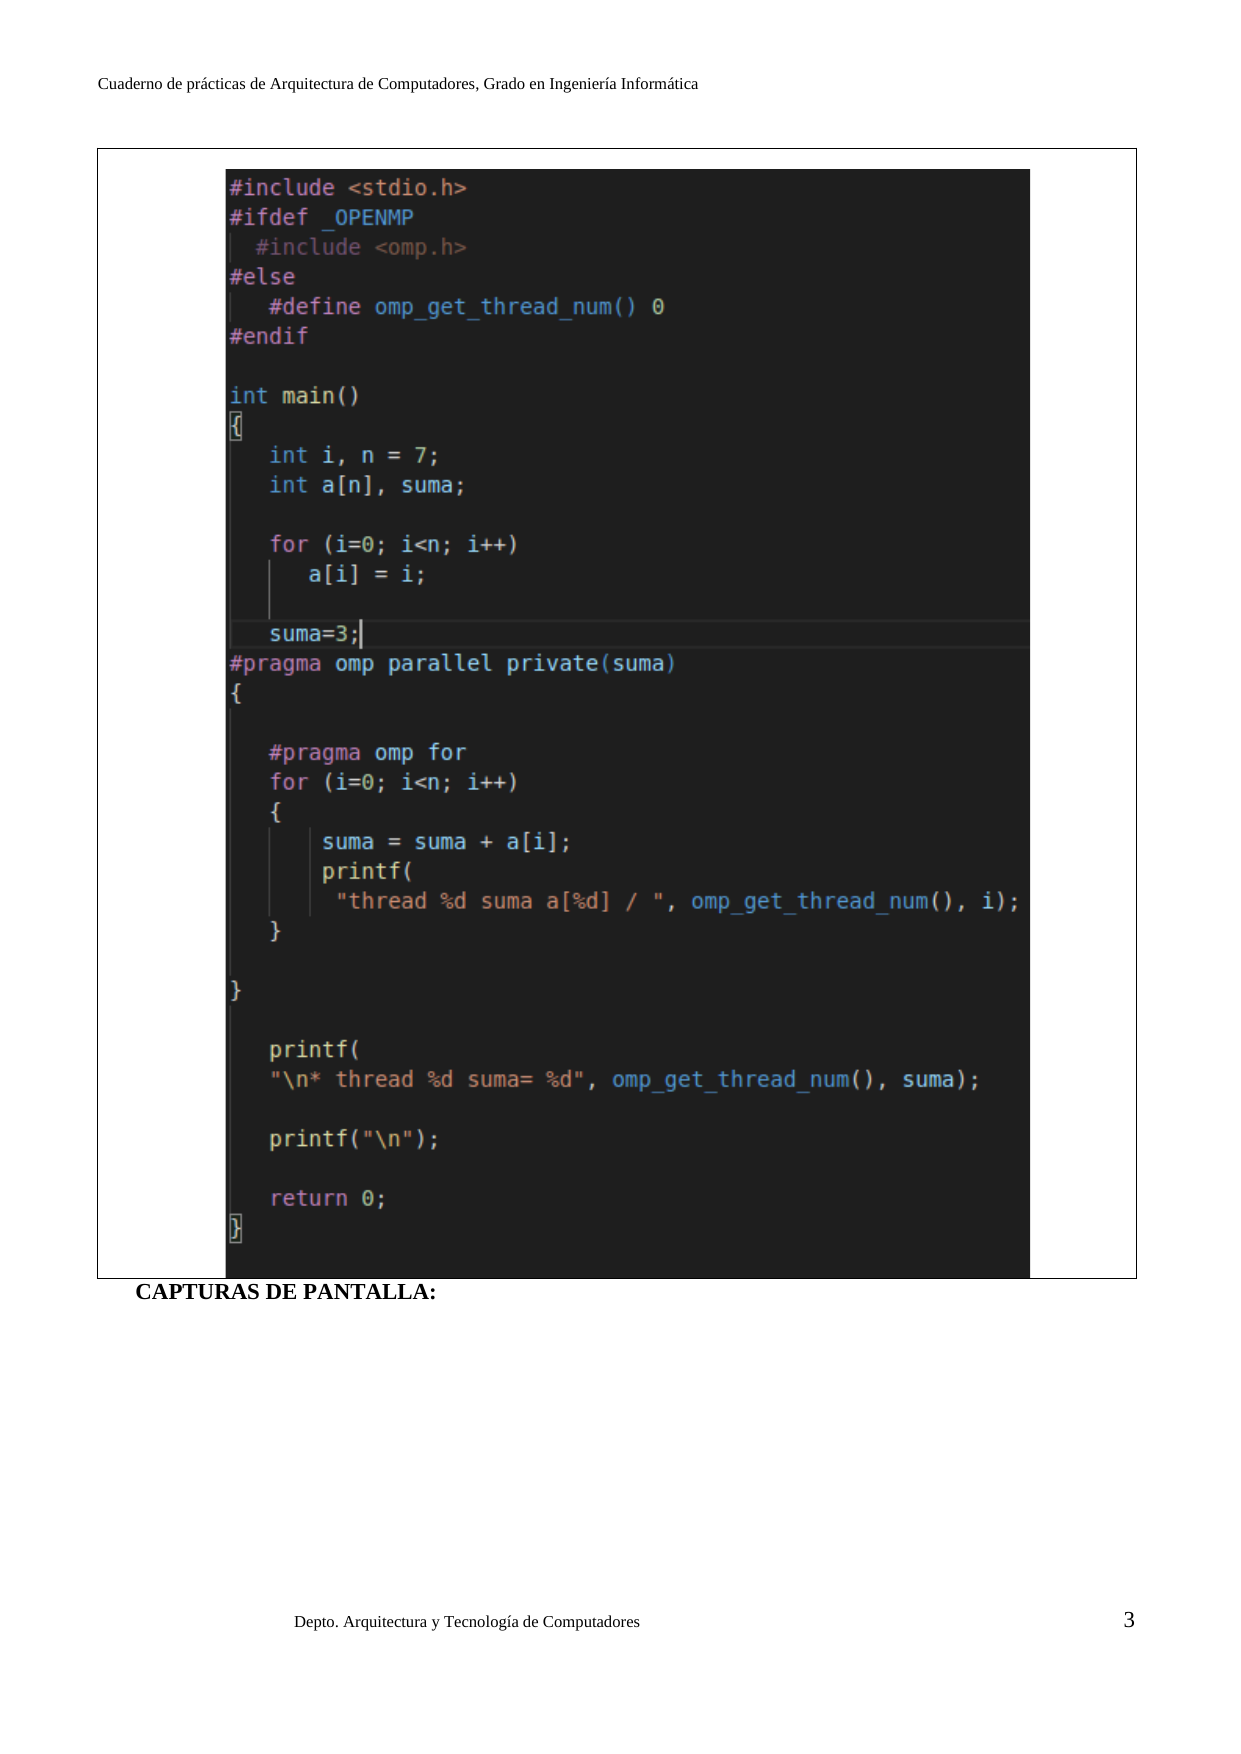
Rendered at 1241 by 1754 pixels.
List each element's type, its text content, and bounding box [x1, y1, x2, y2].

table_header [98, 149, 1136, 1277]
picture [225, 169, 1031, 1278]
text CAPTURAS DE PANTALLA: [135, 1279, 1135, 1305]
